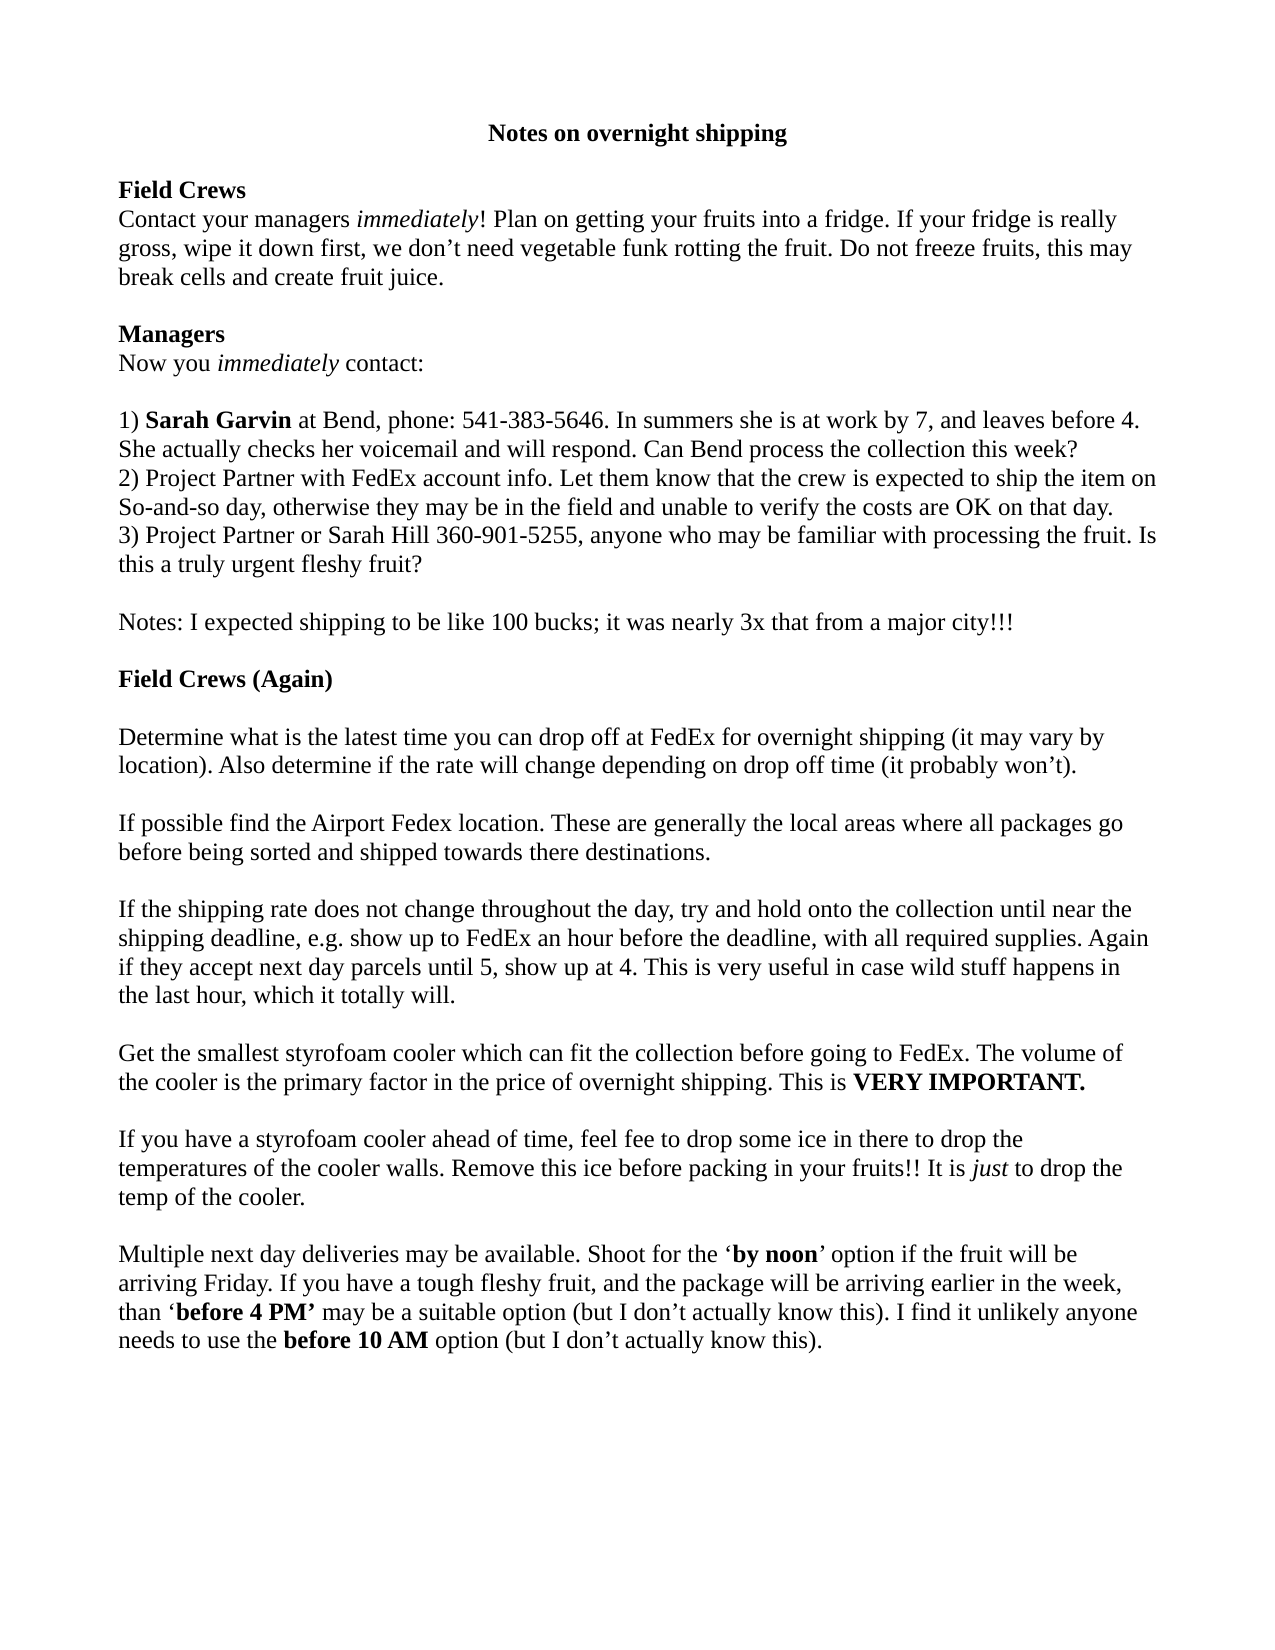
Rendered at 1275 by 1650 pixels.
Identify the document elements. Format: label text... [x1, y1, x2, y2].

text Notes: I expected shipping to be like 100 bucks; it was nearly 3x that from a major city!!! [118, 607, 1157, 636]
text Determine what is the latest time you can drop off at FedEx for overnight shipping (it may vary by location). Also determine if the rate will change depending on drop off time (it probably won’t). [118, 722, 1157, 779]
text 2) Project Partner with FedEx account info. Let them know that the crew is expected to ship the item on So-and-so day, otherwise they may be in the field and unable to verify the costs are OK on that day. [118, 463, 1157, 521]
text Get the smallest styrofoam cooler which can fit the collection before going to FedEx. The volume of the cooler is the primary factor in the price of overnight shipping. This is VERY IMPORTANT. [118, 1038, 1157, 1096]
text Field Crews (Again) [118, 664, 1157, 693]
text If possible find the Airport Fedex location. These are generally the local areas where all packages go before being sorted and shipped towards there destinations. [118, 808, 1157, 866]
text Notes on overnight shipping [118, 118, 1157, 147]
text Now you immediately contact: [118, 348, 1157, 377]
text Managers [118, 319, 1157, 348]
text Contact your managers immediately! Plan on getting your fruits into a fridge. If your fridge is really gross, wipe it down first, we don’t need vegetable funk rotting the fruit. Do not freeze fruits, this may break cells and create fruit juice. [118, 204, 1157, 291]
text Multiple next day deliveries may be available. Shoot for the ‘by noon’ option if the fruit will be arriving Friday. If you have a tough fleshy fruit, and the package will be arriving earlier in the week, than ‘before 4 PM’ may be a suitable option (but I don’t actually know this). I find it unlikely anyone needs to use the before 10 AM option (but I don’t actually know this). [118, 1239, 1157, 1354]
text If the shipping rate does not change throughout the day, try and hold onto the collection until near the shipping deadline, e.g. show up to FedEx an hour before the deadline, with all required supplies. Again if they accept next day parcels until 5, show up at 4. This is very useful in case wild stuff happens in the last hour, which it totally will. [118, 894, 1157, 1009]
text Field Crews [118, 176, 1157, 204]
text If you have a styrofoam cooler ahead of time, feel fee to drop some ice in there to drop the temperatures of the cooler walls. Remove this ice before packing in your fruits!! It is just to drop the temp of the cooler. [118, 1124, 1157, 1211]
text 3) Project Partner or Sarah Hill 360-901-5255, anyone who may be familiar with processing the fruit. Is this a truly urgent fleshy fruit? [118, 521, 1157, 578]
text 1) Sarah Garvin at Bend, phone: 541-383-5646. In summers she is at work by 7, and leaves before 4. She actually checks her voicemail and will respond. Can Bend process the collection this week? [118, 406, 1157, 463]
